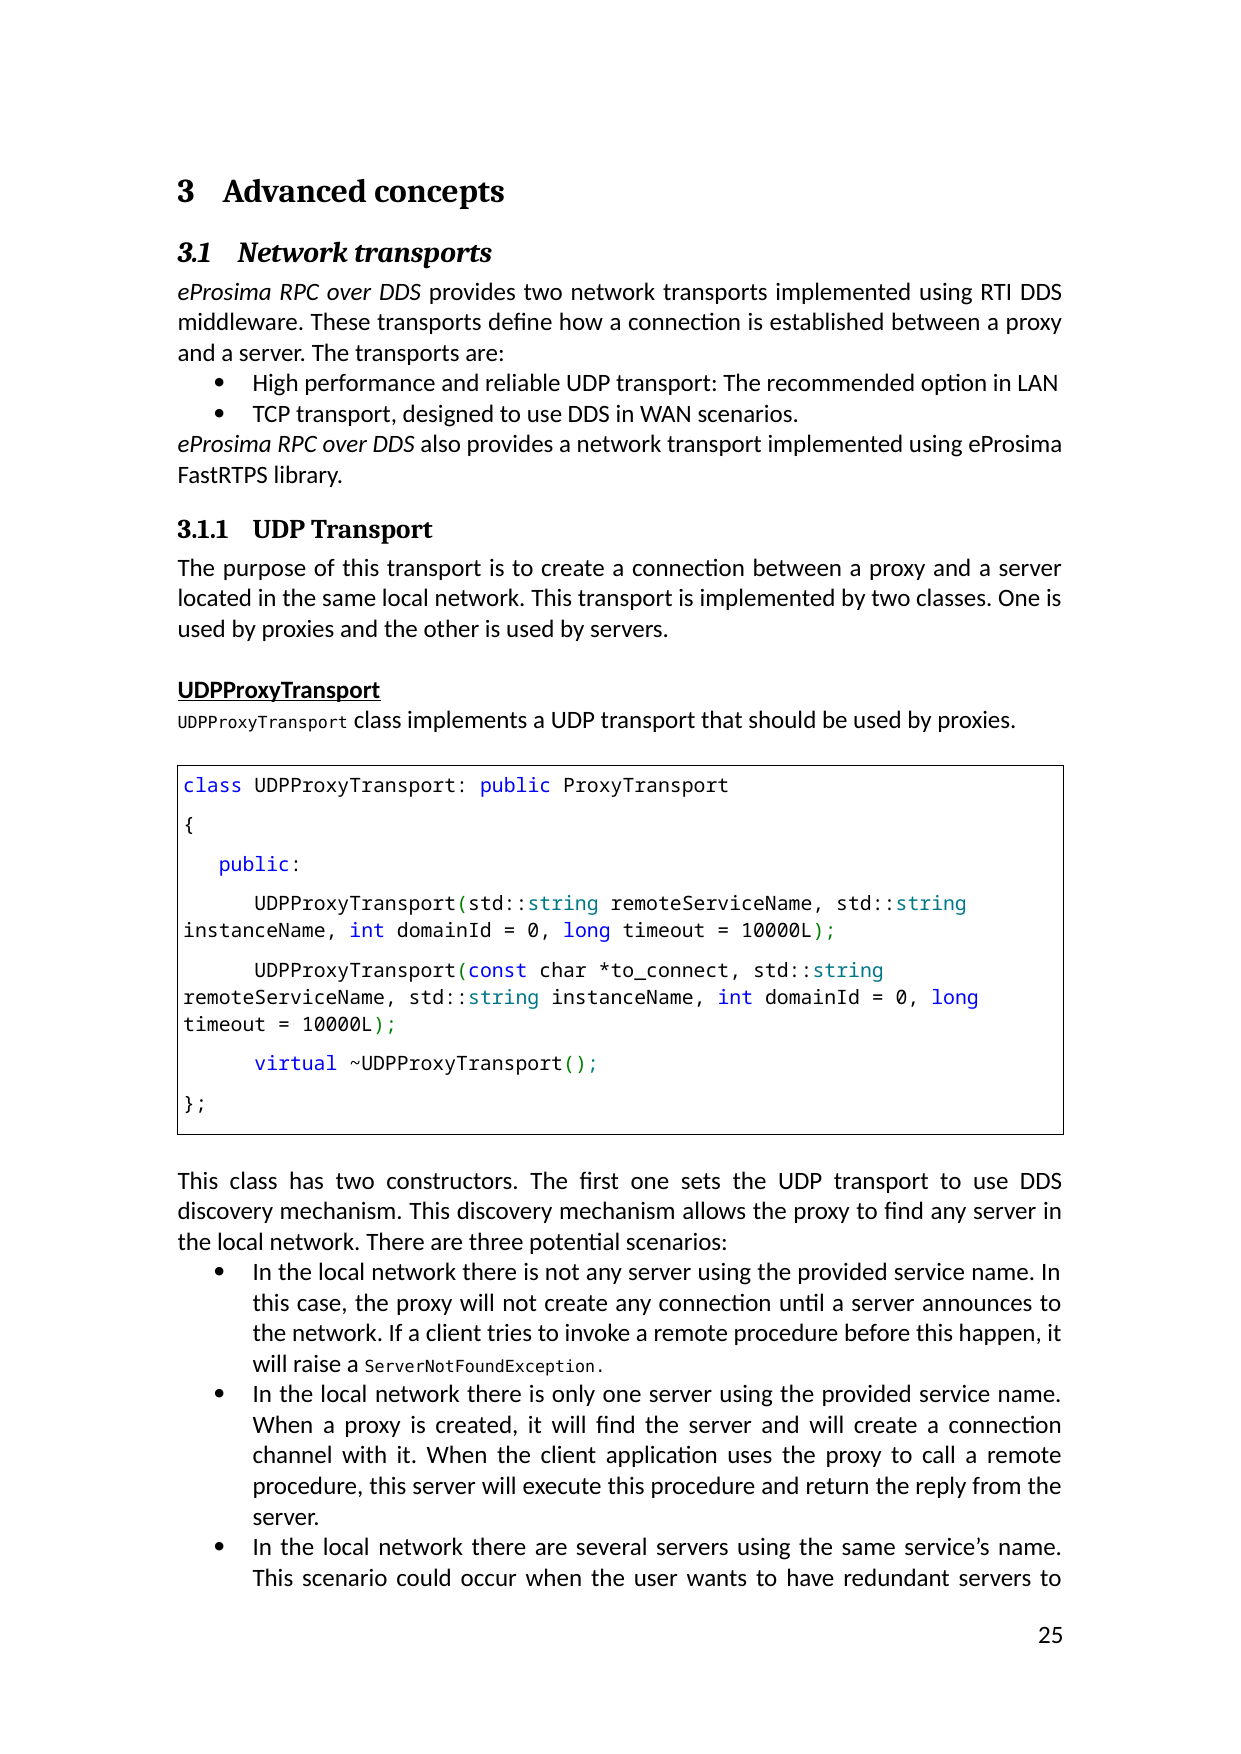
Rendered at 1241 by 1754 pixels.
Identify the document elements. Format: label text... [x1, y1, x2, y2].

text UDPProxyTransport [177, 674, 1063, 704]
text UDPProxyTransport class implements a UDP transport that should be used by proxies. [177, 704, 1063, 735]
subtitle Network transports [177, 236, 1063, 269]
subtitle Advanced concepts [177, 173, 1063, 211]
list In the local network there is not any server using the provided service name. In this case, the proxy will not create any connection until a server announces to the network. If a client tries to invoke a remote procedure before this happen, it will raise a ServerNotFoundException. [215, 1256, 1063, 1378]
text This class has two constructors. The first one sets the UDP transport to use DDS discovery mechanism. This discovery mechanism allows the proxy to find any server in the local network. There are three potential scenarios: [177, 1165, 1063, 1256]
list In the local network there is only one server using the provided service name. When a proxy is created, it will find the server and will create a connection channel with it. When the client application uses the proxy to call a remote procedure, this server will execute this procedure and return the reply from the server. [215, 1378, 1063, 1531]
list In the local network there are several servers using the same service’s name. This scenario could occur when the user wants to have redundant servers to [215, 1531, 1063, 1592]
list High performance and reliable UDP transport: The recommended option in LAN [215, 367, 1063, 398]
subtitle UDP Transport [177, 514, 1063, 546]
text eProsima RPC over DDS provides two network transports implemented using RTI DDS middleware. These transports define how a connection is established between a proxy and a server. The transports are: [177, 276, 1063, 367]
list TCP transport, designed to use DDS in WAN scenarios. [215, 398, 1063, 428]
text The purpose of this transport is to create a connection between a proxy and a server located in the same local network. This transport is implemented by two classes. One is used by proxies and the other is used by servers. [177, 552, 1063, 643]
text eProsima RPC over DDS also provides a network transport implemented using eProsima FastRTPS library. [177, 428, 1063, 489]
table_header class UDPProxyTransport: public ProxyTransport { public: UDPProxyTransport(std::string remoteServiceName, std::string instanceName, int domainId = 0, long timeout = 10000L); UDPProxyTransport(const char *to_connect, std::string remoteServiceName, std::string instanceName, int domainId = 0, long timeout = 10000L); virtual ~UDPProxyTransport(); }; [178, 766, 1063, 1134]
